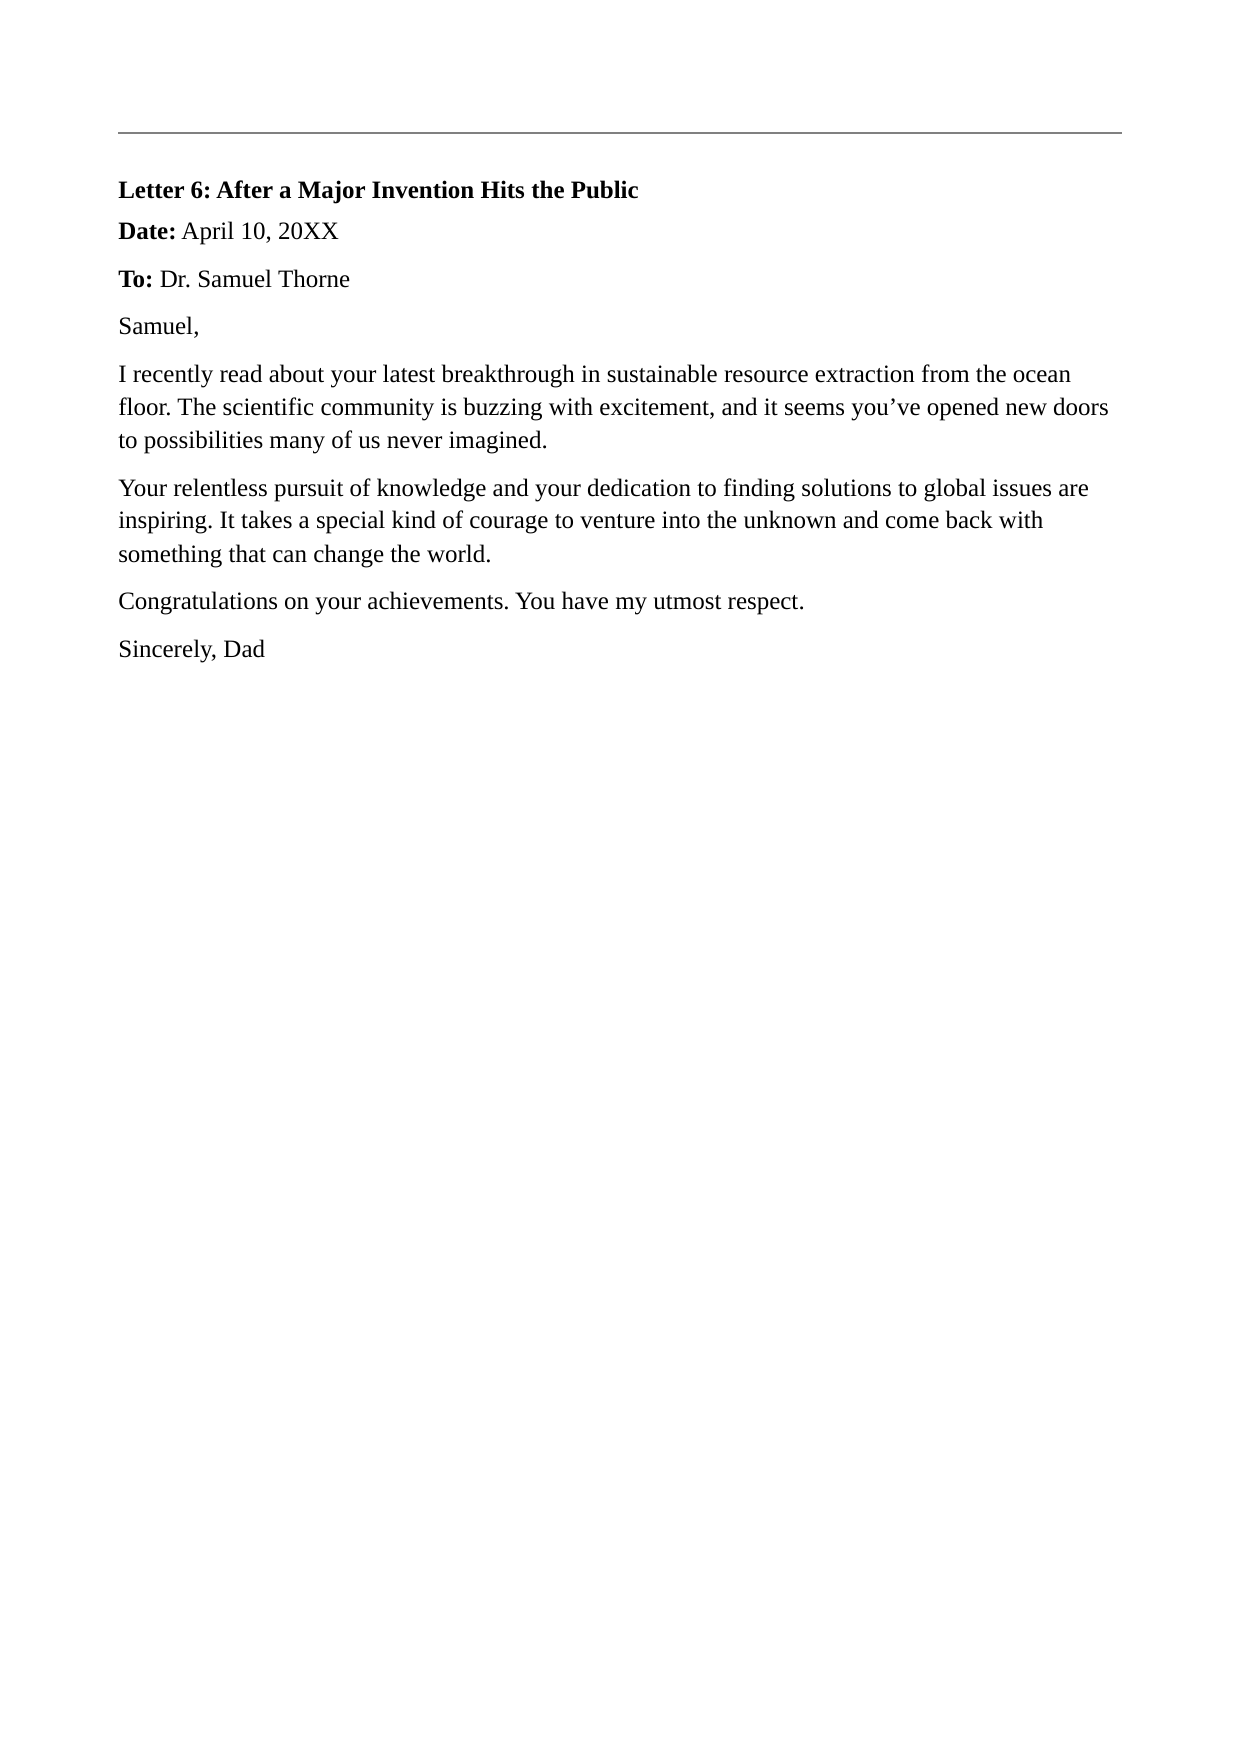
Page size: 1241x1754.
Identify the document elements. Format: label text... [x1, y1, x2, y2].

text To: Dr. Samuel Thorne [118, 264, 1122, 292]
text Date: April 10, 20XX [118, 216, 1122, 245]
text Congratulations on your achievements. You have my utmost respect. [118, 586, 1122, 615]
text Your relentless pursuit of knowledge and your dedication to finding solutions to global issues are inspiring. It takes a special kind of courage to venture into the unknown and come back with something that can change the world. [118, 473, 1122, 567]
text I recently read about your latest breakthrough in sustainable resource extraction from the ocean floor. The scientific community is buzzing with excitement, and it seems you’ve opened new doors to possibilities many of us never imagined. [118, 359, 1122, 454]
subtitle Letter 6: After a Major Invention Hits the Public [118, 175, 1122, 204]
text Sincerely, Dad [118, 634, 1122, 663]
text Samuel, [118, 311, 1122, 340]
